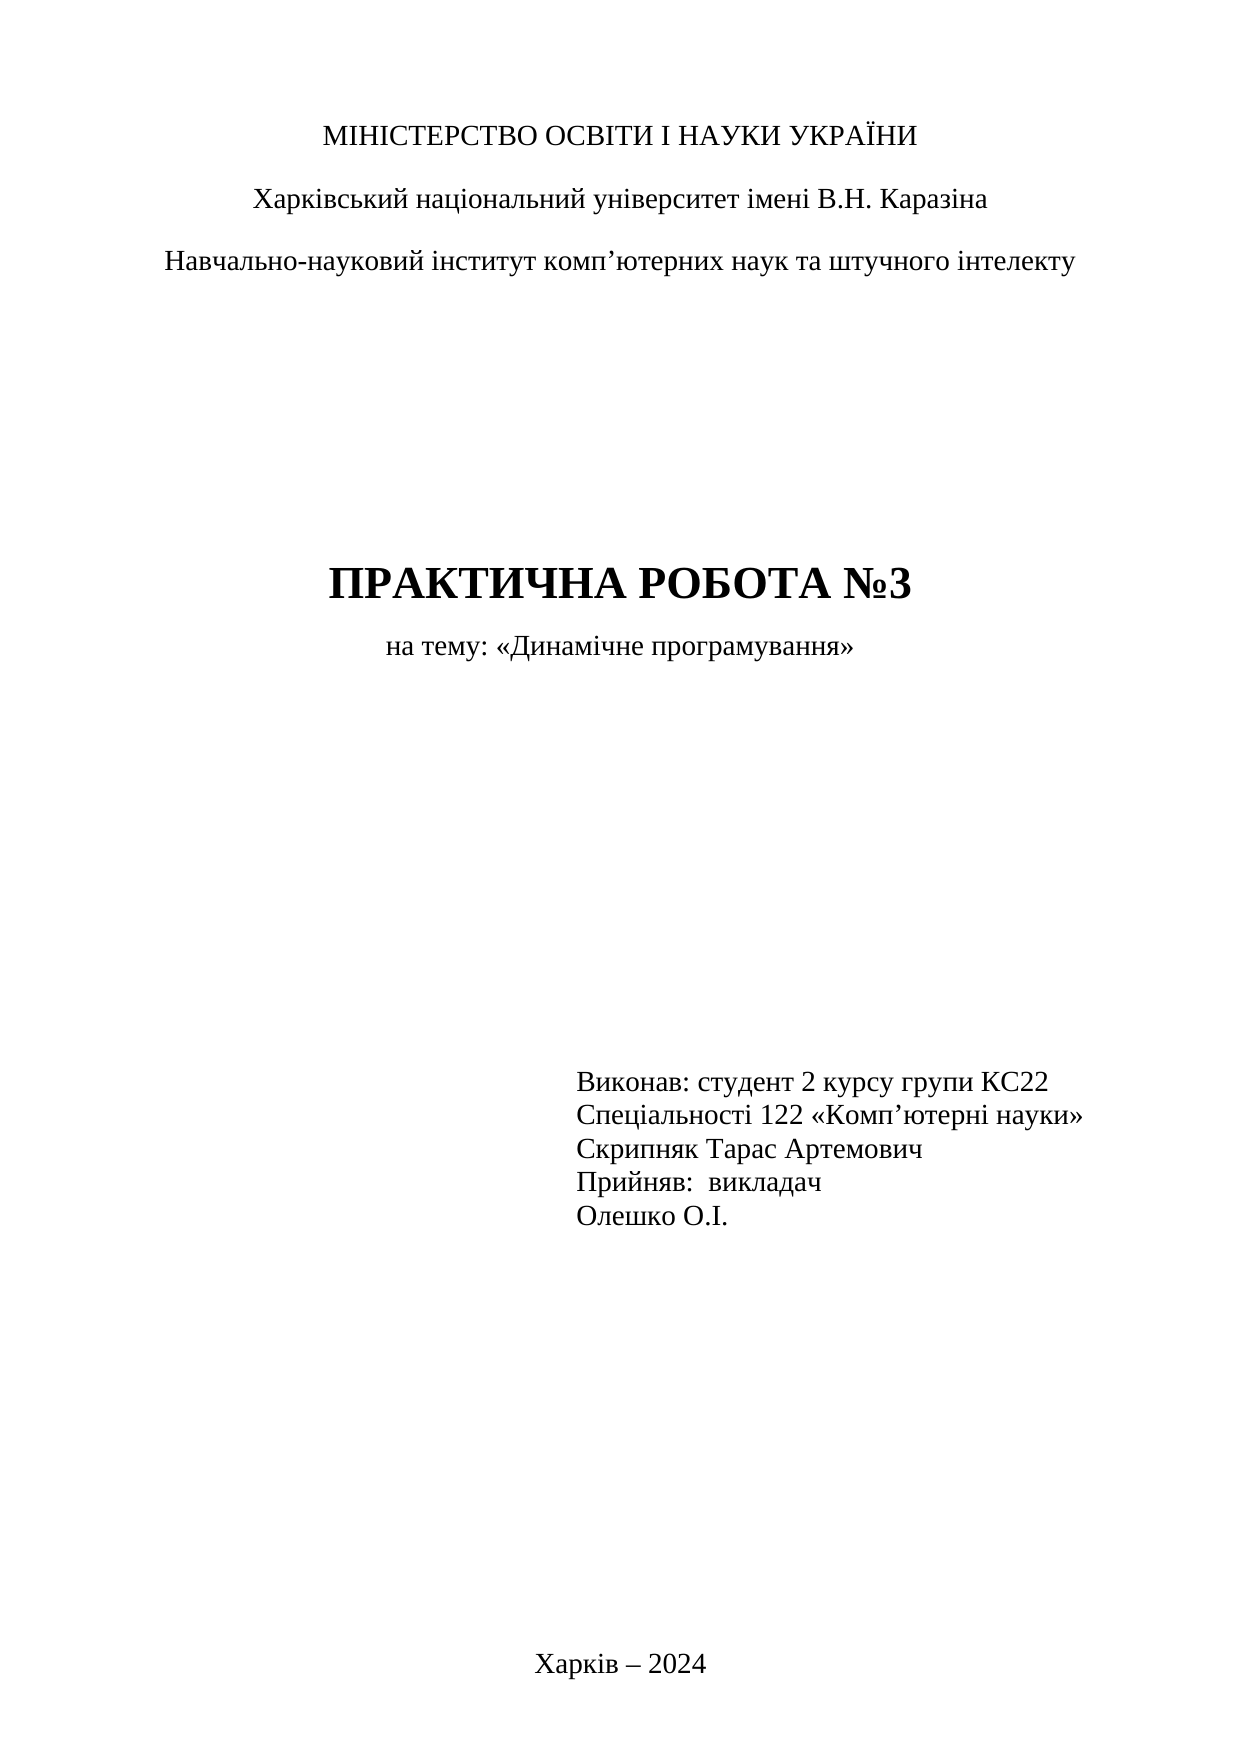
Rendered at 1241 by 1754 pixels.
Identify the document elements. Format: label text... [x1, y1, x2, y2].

text Спеціальності 122 «Комп’ютерні науки» [576, 1097, 1122, 1131]
text на тему: «Динамічне програмування» [118, 628, 1122, 661]
subtitle ПРАКТИЧНА РОБОТА №3 [118, 556, 1122, 608]
text Навчально-науковий інститут комп’ютерних наук та штучного інтелекту [118, 243, 1122, 277]
text Харківський національний університет імені В.Н. Каразіна [118, 181, 1122, 214]
text Скрипняк Тарас Артемович [576, 1131, 1122, 1164]
text Виконав: студент 2 курсу групи КС22 [576, 1064, 1122, 1097]
text Прийняв: викладач [576, 1164, 1122, 1198]
text Олешко О.І. [576, 1198, 1122, 1231]
text МІНІСТЕРСТВО ОСВІТИ І НАУКИ УКРАЇНИ [118, 118, 1122, 152]
